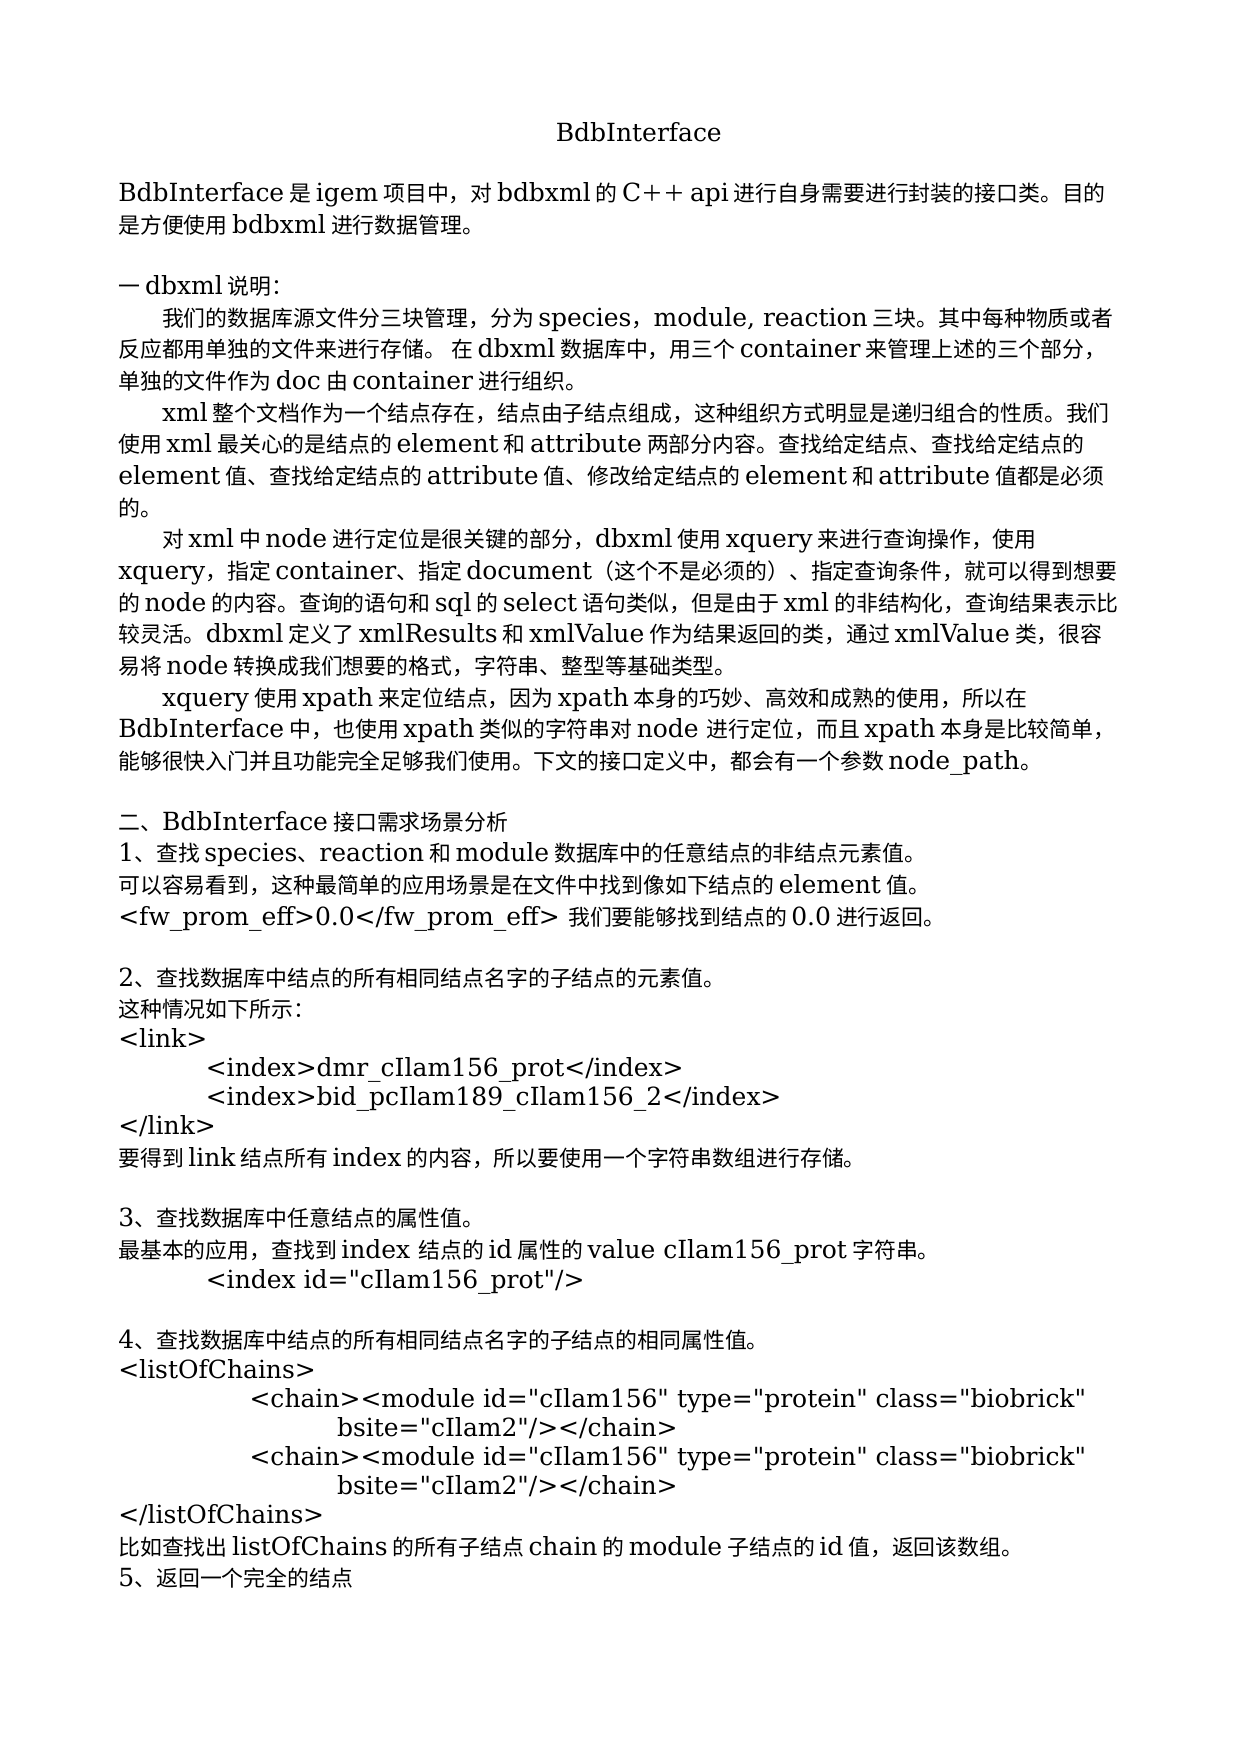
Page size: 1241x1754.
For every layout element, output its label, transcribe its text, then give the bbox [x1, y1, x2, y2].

text <index>dmr_cIlam156_prot</index> [118, 1053, 1122, 1082]
text xml整个文档作为一个结点存在，结点由子结点组成，这种组织方式明显是递归组合的性质。我们使用xml最关心的是结点的element和attribute两部分内容。查找给定结点、查找给定结点的element值、查找给定结点的attribute值、修改给定结点的element和attribute值都是必须的。 [118, 396, 1122, 522]
text <fw_prom_eff>0.0</fw_prom_eff> 我们要能够找到结点的0.0进行返回。 [118, 900, 1122, 931]
text <chain><module id="cIlam156" type="protein" class="biobrick" bsite="cIlam2"/></chain> [118, 1442, 1122, 1501]
text <index>bid_pcIlam189_cIlam156_2</index> [118, 1082, 1122, 1111]
text 1、查找species、reaction和module数据库中的任意结点的非结点元素值。 [118, 836, 1122, 868]
text <chain><module id="cIlam156" type="protein" class="biobrick" bsite="cIlam2"/></chain> [118, 1384, 1122, 1442]
text 这种情况如下所示： [118, 992, 1122, 1024]
text 对xml中node进行定位是很关键的部分，dbxml使用xquery来进行查询操作，使用xquery，指定container、指定document（这个不是必须的）、指定查询条件，就可以得到想要的node的内容。查询的语句和sql的select语句类似，但是由于xml的非结构化，查询结果表示比较灵活。dbxml定义了xmlResults和xmlValue作为结果返回的类，通过xmlValue类，很容易将node转换成我们想要的格式，字符串、整型等基础类型。 [118, 522, 1122, 681]
text 二、BdbInterface接口需求场景分析 [118, 805, 1122, 836]
text 我们的数据库源文件分三块管理，分为species，module, reaction三块。其中每种物质或者反应都用单独的文件来进行存储。 在dbxml数据库中，用三个container来管理上述的三个部分，单独的文件作为doc由container进行组织。 [118, 301, 1122, 396]
text BdbInterface是igem项目中，对bdbxml的C＋＋ api进行自身需要进行封装的接口类。目的是方便使用bdbxml进行数据管理。 [118, 176, 1122, 240]
text </link> [118, 1111, 1122, 1141]
text 可以容易看到，这种最简单的应用场景是在文件中找到像如下结点的element值。 [118, 868, 1122, 900]
text 4、查找数据库中结点的所有相同结点名字的子结点的相同属性值。 [118, 1323, 1122, 1355]
text xquery使用xpath来定位结点，因为xpath本身的巧妙、高效和成熟的使用，所以在BdbInterface中，也使用xpath类似的字符串对node 进行定位，而且xpath本身是比较简单，能够很快入门并且功能完全足够我们使用。下文的接口定义中，都会有一个参数node_path。 [118, 681, 1122, 776]
text <link> [118, 1024, 1122, 1053]
text BdbInterface [118, 118, 1122, 147]
text <listOfChains> [118, 1355, 1122, 1384]
text 最基本的应用，查找到index 结点的id属性的value cIlam156_prot字符串。 [118, 1233, 1122, 1265]
text 比如查找出listOfChains的所有子结点chain的module子结点的id值，返回该数组。 [118, 1530, 1122, 1561]
text 要得到link结点所有index的内容，所以要使用一个字符串数组进行存储。 [118, 1141, 1122, 1172]
text </listOfChains> [118, 1501, 1122, 1530]
text 一 dbxml说明： [118, 269, 1122, 301]
text 3、查找数据库中任意结点的属性值。 [118, 1201, 1122, 1233]
text 2、查找数据库中结点的所有相同结点名字的子结点的元素值。 [118, 961, 1122, 992]
text 5、返回一个完全的结点 [118, 1561, 1122, 1593]
text <index id="cIlam156_prot"/> [118, 1265, 1122, 1294]
